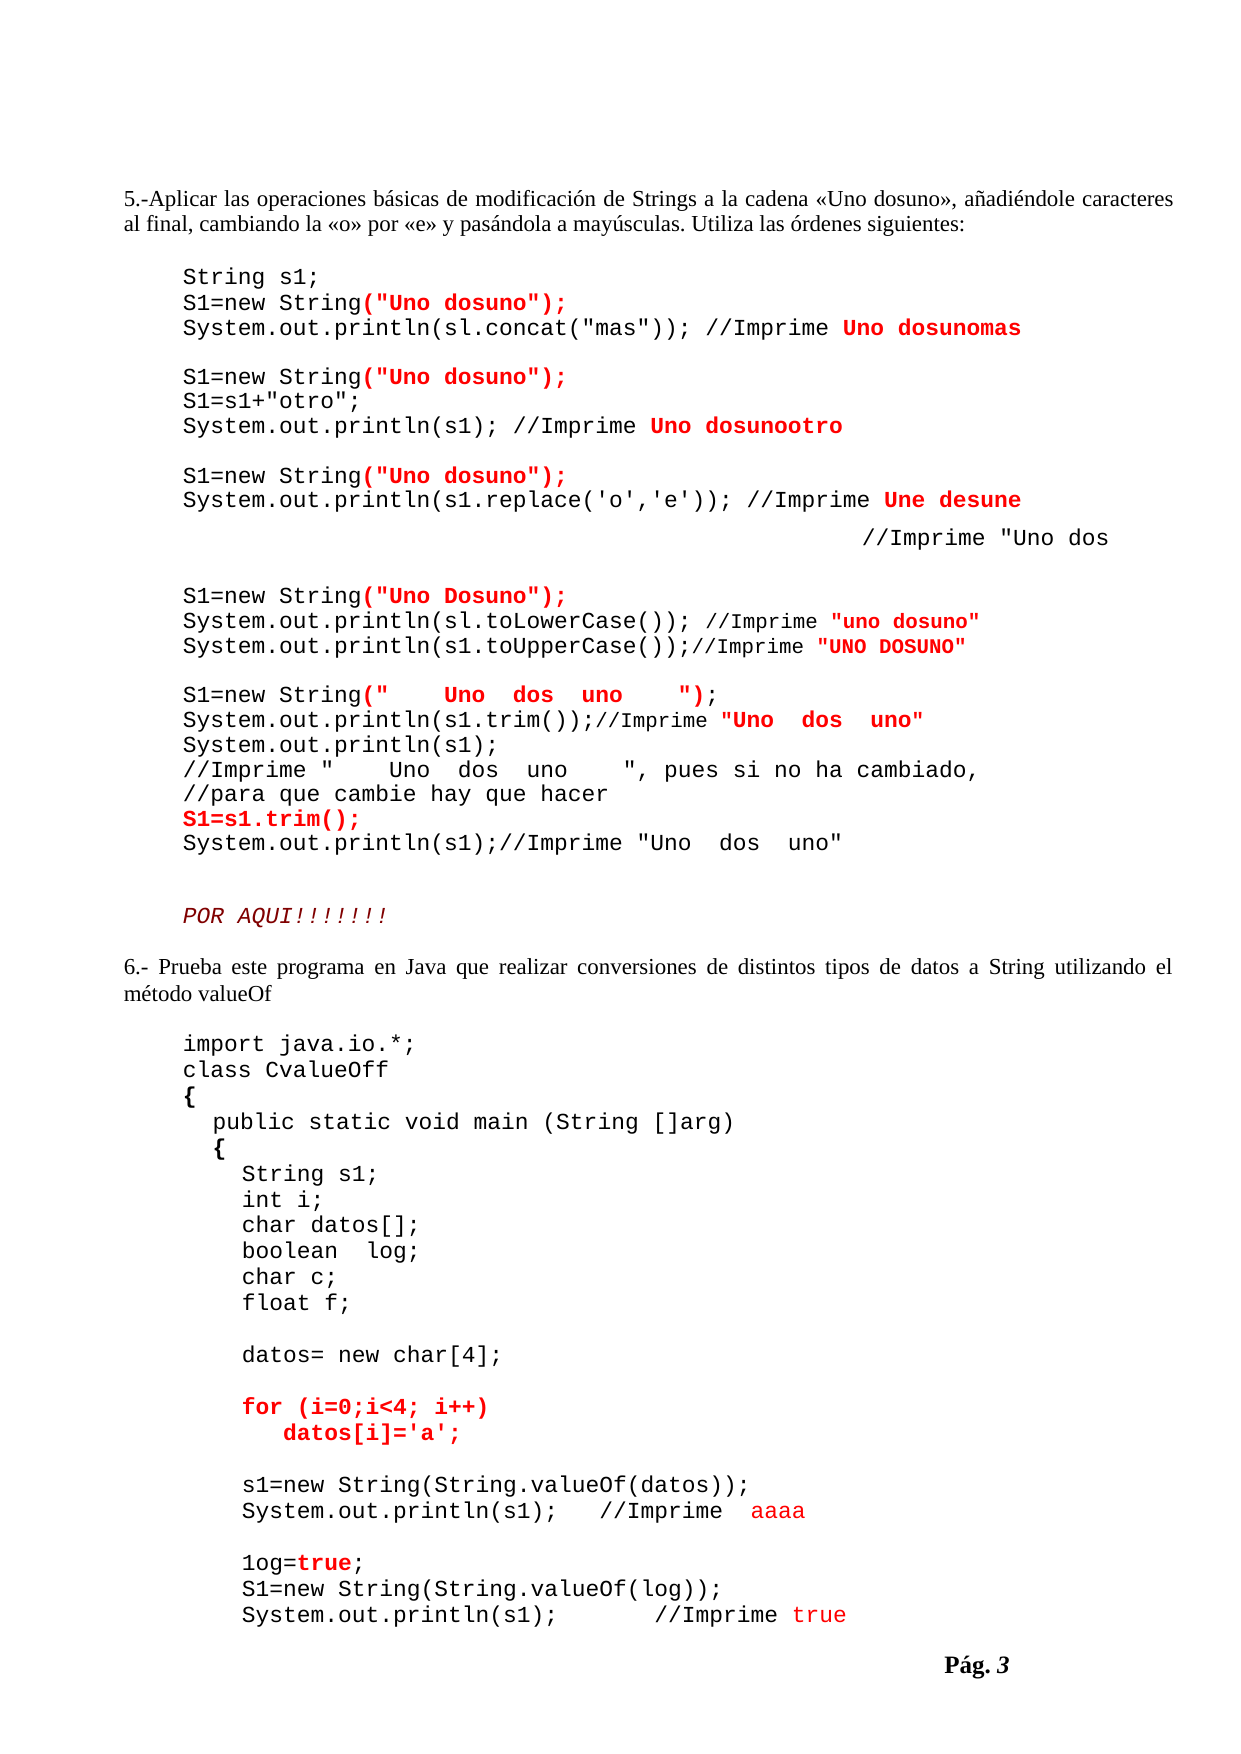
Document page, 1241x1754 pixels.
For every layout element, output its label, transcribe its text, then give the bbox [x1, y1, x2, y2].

text 5.-Aplicar las operaciones básicas de modificación de Strings a la cadena «Uno dosuno», añadiéndole caracteres al final, cambiando la «o» por «e» y pasándola a mayúsculas. Utiliza las órdenes siguientes: [123, 186, 1175, 236]
text S1=s1+"otro"; [183, 389, 1175, 413]
text String s1; [242, 1162, 1173, 1188]
text S1=new String("Uno Dosuno"); [183, 583, 1175, 608]
text System.out.println(s1);//Imprime "Uno dos uno" [183, 831, 1175, 855]
text System.out.println(sl.concat("mas")); //Imprime Uno dosunomas [183, 316, 1175, 340]
text S1=s1.trim(); [183, 806, 1175, 831]
text char datos[]; [242, 1214, 1173, 1240]
text public static void main (String []arg) [212, 1110, 1173, 1136]
text //Imprime " Uno dos uno ", pues si no ha cambiado, [183, 757, 1175, 782]
text datos[i]='a'; [242, 1421, 1173, 1447]
text String s1; [183, 263, 1175, 289]
text { [212, 1136, 1173, 1162]
text System.out.println(s1); [183, 733, 1240, 757]
text 6.- Prueba este programa en Java que realizar conversiones de distintos tipos de datos a String utilizando el método valueOf [123, 953, 1175, 1006]
text int i; [242, 1188, 1173, 1214]
text System.out.println(s1); //Imprime aaaa [242, 1499, 1173, 1525]
text System.out.println(s1); //Imprime Uno dosunootro [183, 413, 1175, 438]
text datos= new char[4]; [242, 1343, 1173, 1369]
text s1=new String(String.valueOf(datos)); [242, 1473, 1173, 1499]
text System.out.println(s1); //Imprime true [242, 1603, 1175, 1629]
text System.out.println(sl.toLowerCase()); //Imprime "uno dosuno" [183, 608, 1240, 633]
text S1=new String(String.valueOf(log)); [242, 1577, 1175, 1603]
text { [183, 1084, 1173, 1110]
text S1=new String("Uno dosuno"); [183, 364, 1175, 389]
text S1=new String("Uno dosuno"); [183, 289, 1175, 316]
text System.out.println(s1.trim());//Imprime "Uno dos uno" [183, 708, 1175, 732]
text 1og=true; [242, 1551, 1175, 1577]
text POR AQUI!!!!!!! [183, 904, 1175, 929]
text //Imprime "Uno dos [862, 526, 1109, 552]
text //para que cambie hay que hacer [183, 782, 1175, 806]
text class CvalueOff [183, 1058, 1173, 1084]
text float f; [242, 1292, 1173, 1318]
text for (i=0;i<4; i++) [242, 1395, 1173, 1421]
text System.out.println(s1.toUpperCase());//Imprime "UNO DOSUNO" [183, 633, 1240, 658]
text System.out.println(s1.replace('o','e')); //Imprime Une desune [183, 488, 1240, 512]
text char c; [242, 1266, 1173, 1292]
text boolean log; [242, 1240, 1173, 1266]
text S1=new String("Uno dosuno"); [183, 463, 1175, 488]
text import java.io.*; [183, 1032, 1173, 1058]
text S1=new String(" Uno dos uno "); [183, 682, 1175, 707]
